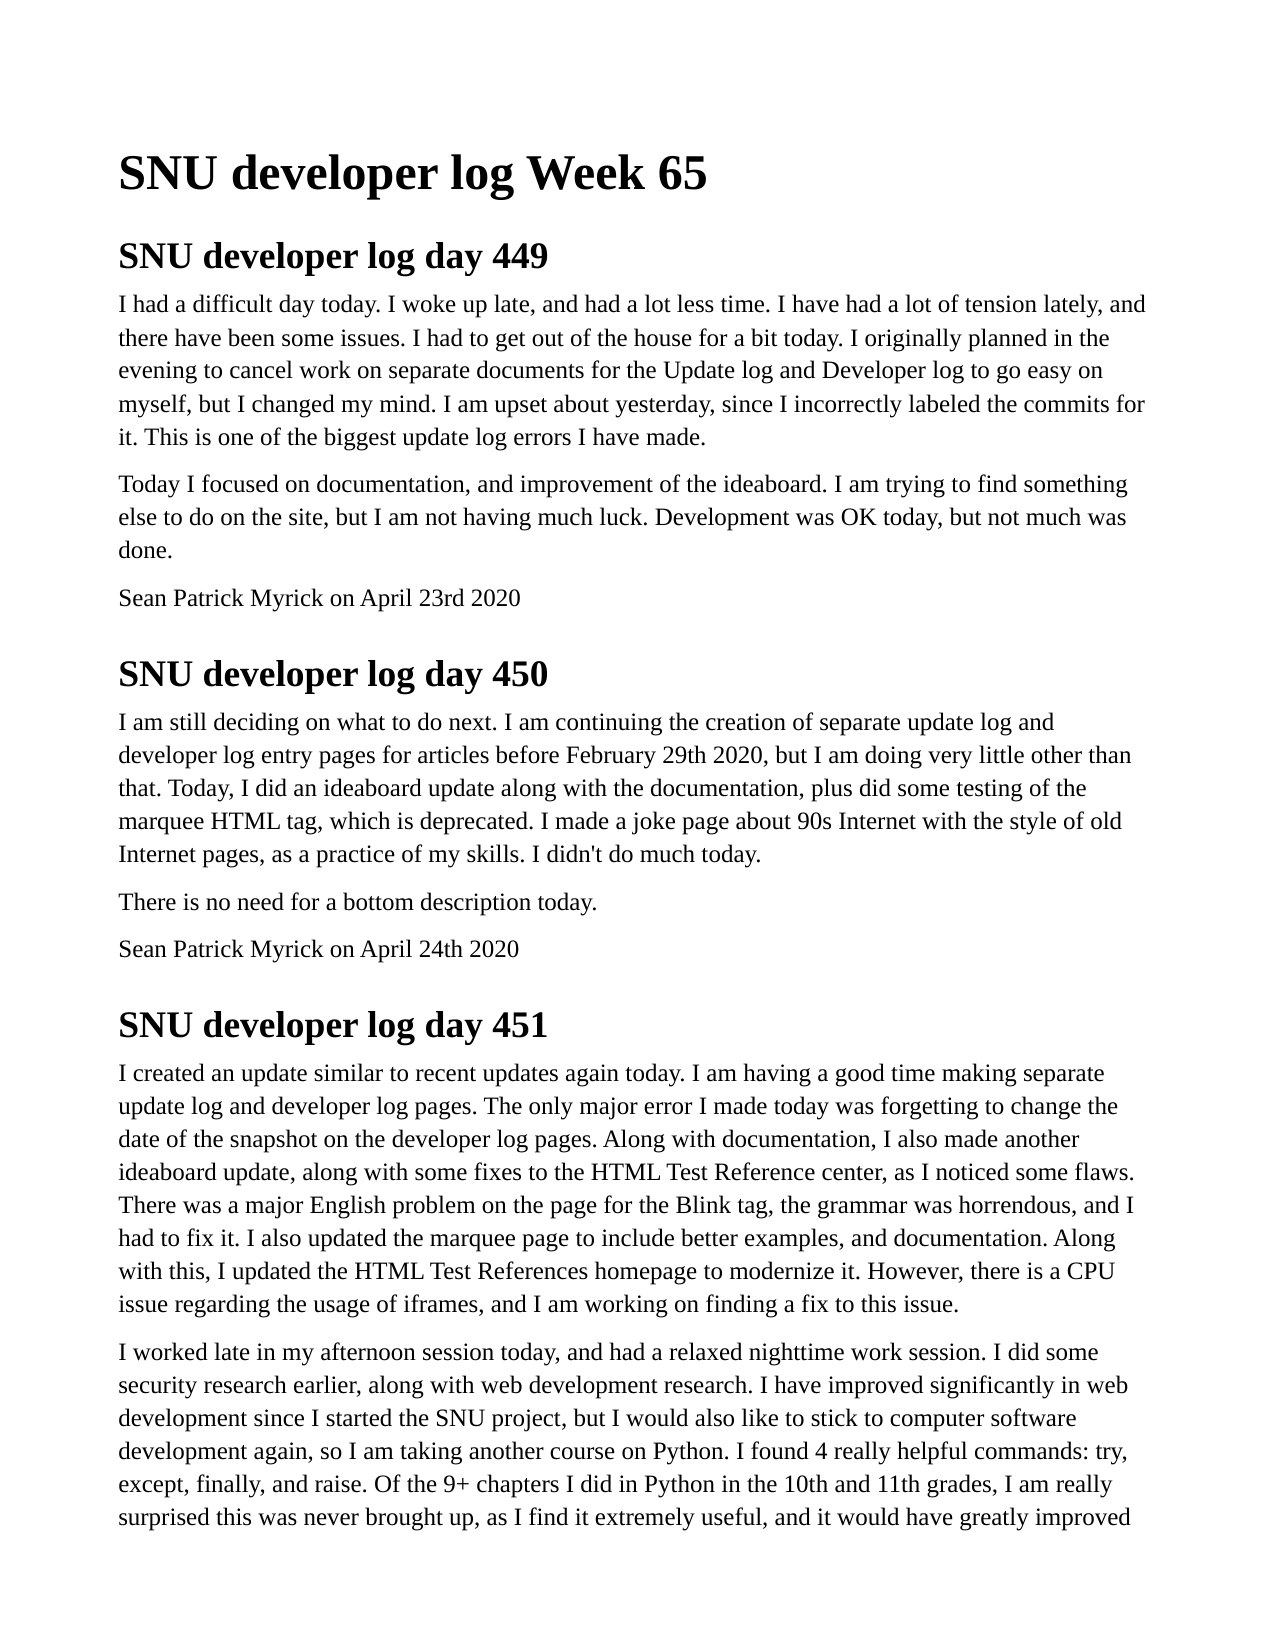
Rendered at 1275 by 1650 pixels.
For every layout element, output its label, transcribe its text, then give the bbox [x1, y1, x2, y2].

subtitle SNU developer log day 449 [118, 234, 1157, 277]
text I created an update similar to recent updates again today. I am having a good time making separate update log and developer log pages. The only major error I made today was forgetting to change the date of the snapshot on the developer log pages. Along with documentation, I also made another ideaboard update, along with some fixes to the HTML Test Reference center, as I noticed some flaws. There was a major English problem on the page for the Blink tag, the grammar was horrendous, and I had to fix it. I also updated the marquee page to include better examples, and documentation. Along with this, I updated the HTML Test References homepage to modernize it. However, there is a CPU issue regarding the usage of iframes, and I am working on finding a fix to this issue. [118, 1058, 1157, 1318]
text Sean Patrick Myrick on April 24th 2020 [118, 934, 1157, 963]
text Sean Patrick Myrick on April 23rd 2020 [118, 583, 1157, 612]
subtitle SNU developer log Week 65 [118, 143, 1157, 201]
text I am still deciding on what to do next. I am continuing the creation of separate update log and developer log entry pages for articles before February 29th 2020, but I am doing very little other than that. Today, I did an ideaboard update along with the documentation, plus did some testing of the marquee HTML tag, which is deprecated. I made a joke page about 90s Internet with the style of old Internet pages, as a practice of my skills. I didn't do much today. [118, 707, 1157, 868]
text I had a difficult day today. I woke up late, and had a lot less time. I have had a lot of tension lately, and there have been some issues. I had to get out of the house for a bit today. I originally planned in the evening to cancel work on separate documents for the Update log and Developer log to go easy on myself, but I changed my mind. I am upset about yesterday, since I incorrectly labeled the commits for it. This is one of the biggest update log errors I have made. [118, 289, 1157, 450]
text I worked late in my afternoon session today, and had a relaxed nighttime work session. I did some security research earlier, along with web development research. I have improved significantly in web development since I started the SNU project, but I would also like to stick to computer software development again, so I am taking another course on Python. I found 4 really helpful commands: try, except, finally, and raise. Of the 9+ chapters I did in Python in the 10th and 11th grades, I am really surprised this was never brought up, as I find it extremely useful, and it would have greatly improved [118, 1337, 1157, 1531]
text Today I focused on documentation, and improvement of the ideaboard. I am trying to find something else to do on the site, but I am not having much luck. Development was OK today, but not much was done. [118, 469, 1157, 564]
subtitle SNU developer log day 450 [118, 651, 1157, 694]
text There is no need for a bottom description today. [118, 887, 1157, 915]
subtitle SNU developer log day 451 [118, 1003, 1157, 1046]
